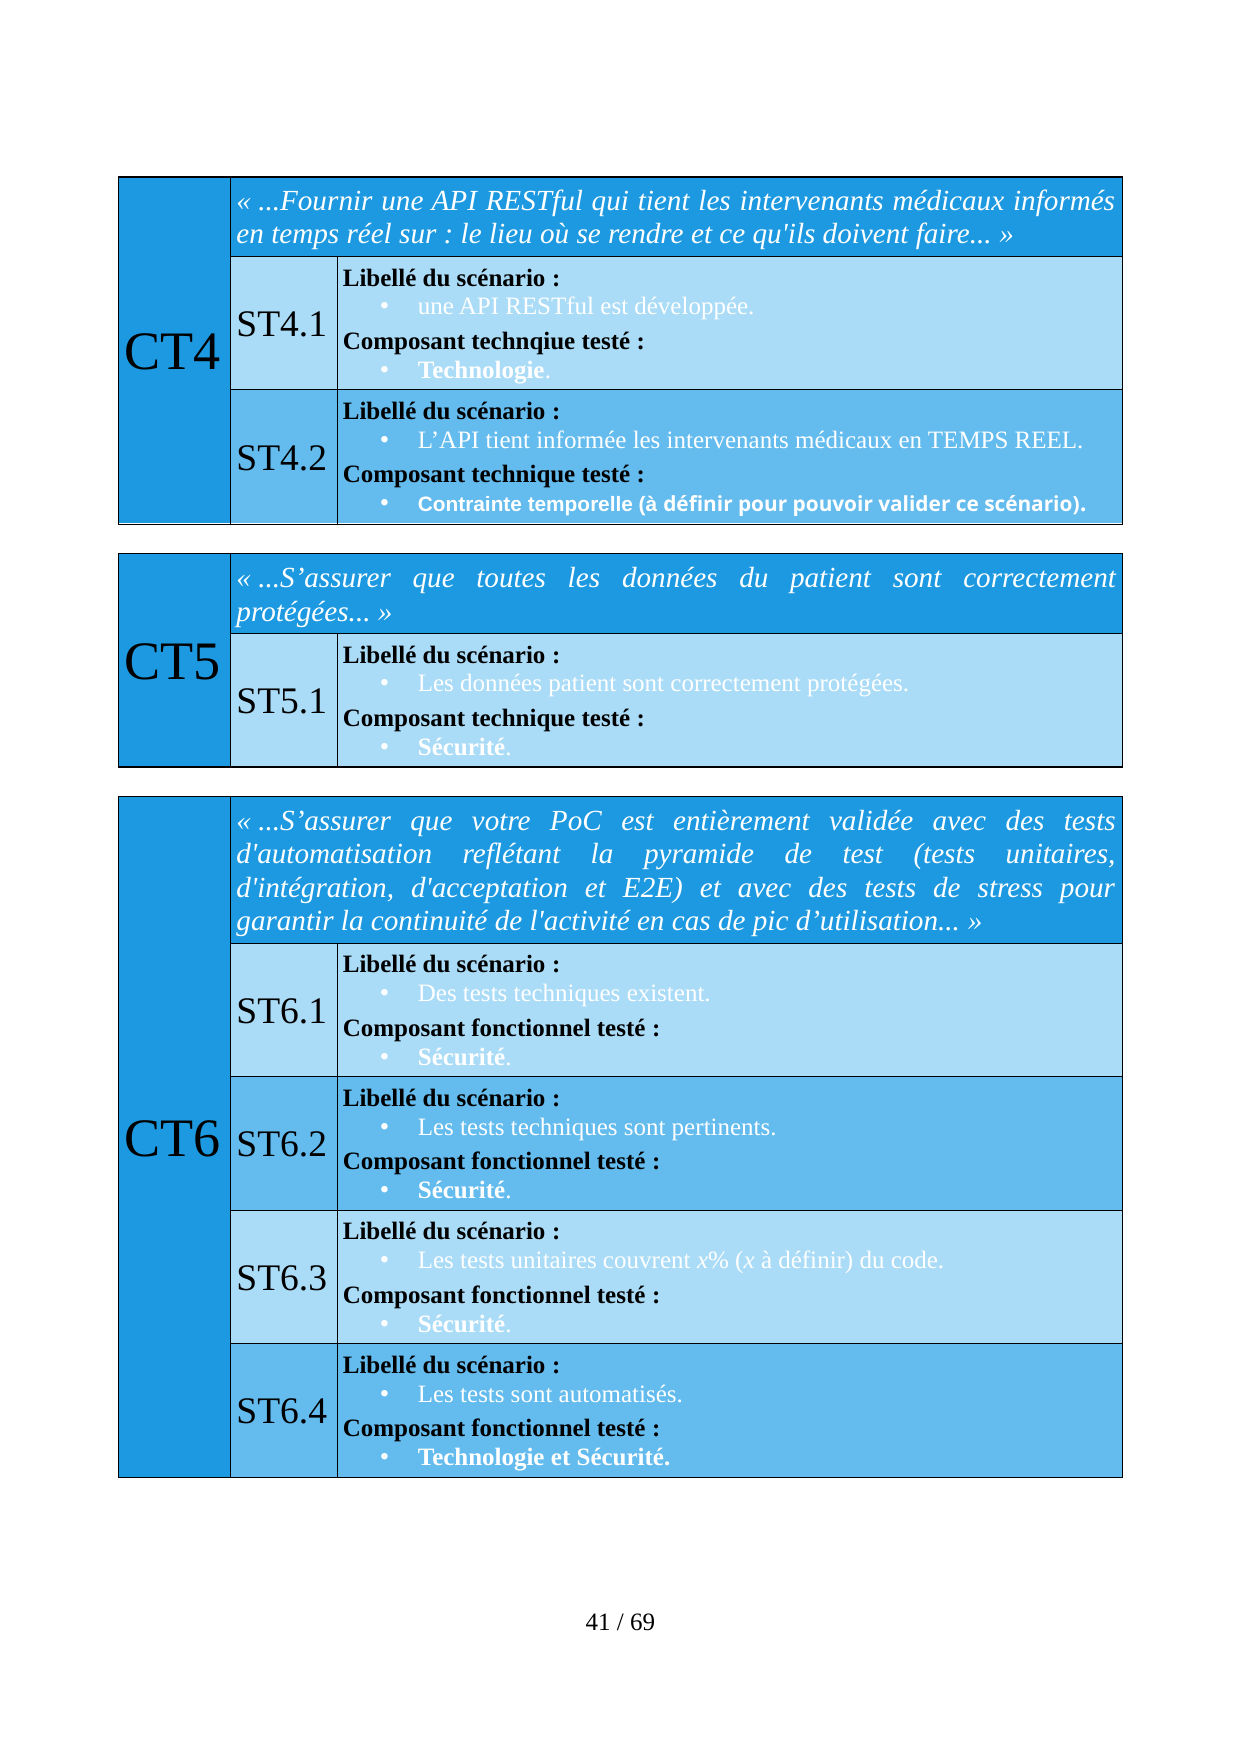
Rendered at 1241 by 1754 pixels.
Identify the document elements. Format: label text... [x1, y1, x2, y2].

table_cell ST6.2 [231, 1077, 337, 1210]
table_cell ST4.1 [231, 257, 337, 389]
table_cell Libellé du scénario : Les tests unitaires couvrent x% (x à définir) du code. Composant fonctionnel testé : Sécurité. [338, 1211, 1122, 1343]
table_header « ...S’assurer que toutes les données du patient sont correctement protégées... » [231, 554, 1122, 633]
table_header « ...Fournir une API RESTful qui tient les intervenants médicaux informés en temps réel sur : le lieu où se rendre et ce qu'ils doivent faire... » [231, 178, 1122, 256]
table_cell Libellé du scénario : Les tests techniques sont pertinents. Composant fonctionnel testé : Sécurité. [338, 1077, 1122, 1210]
table_cell Libellé du scénario : Les données patient sont correctement protégées. Composant technique testé : Sécurité. [338, 634, 1122, 766]
table_cell ST6.4 [231, 1344, 337, 1477]
table_header CT5 [119, 554, 230, 766]
table_cell ST4.2 [231, 390, 337, 523]
table_cell ST6.3 [231, 1211, 337, 1343]
table_cell ST6.1 [231, 944, 337, 1076]
table_cell Libellé du scénario : une API RESTful est développée. Composant technqiue testé : Technologie. [338, 257, 1122, 389]
table_cell ST5.1 [231, 634, 337, 766]
table_header CT4 [119, 178, 230, 523]
table_cell Libellé du scénario : L’API tient informée les intervenants médicaux en TEMPS REEL. Composant technique testé : Contrainte temporelle (à définir pour pouvoir valider ce scénario). [338, 390, 1122, 523]
table_header « ...S’assurer que votre PoC est entièrement validée avec des tests d'automatisation reflétant la pyramide de test (tests unitaires, d'intégration, d'acceptation et E2E) et avec des tests de stress pour garantir la continuité de l'activité en cas de pic d’utilisation... » [231, 797, 1122, 943]
table_cell Libellé du scénario : Les tests sont automatisés. Composant fonctionnel testé : Technologie et Sécurité. [338, 1344, 1122, 1477]
table_cell Libellé du scénario : Des tests techniques existent. Composant fonctionnel testé : Sécurité. [338, 944, 1122, 1076]
table_header CT6 [119, 797, 230, 1477]
